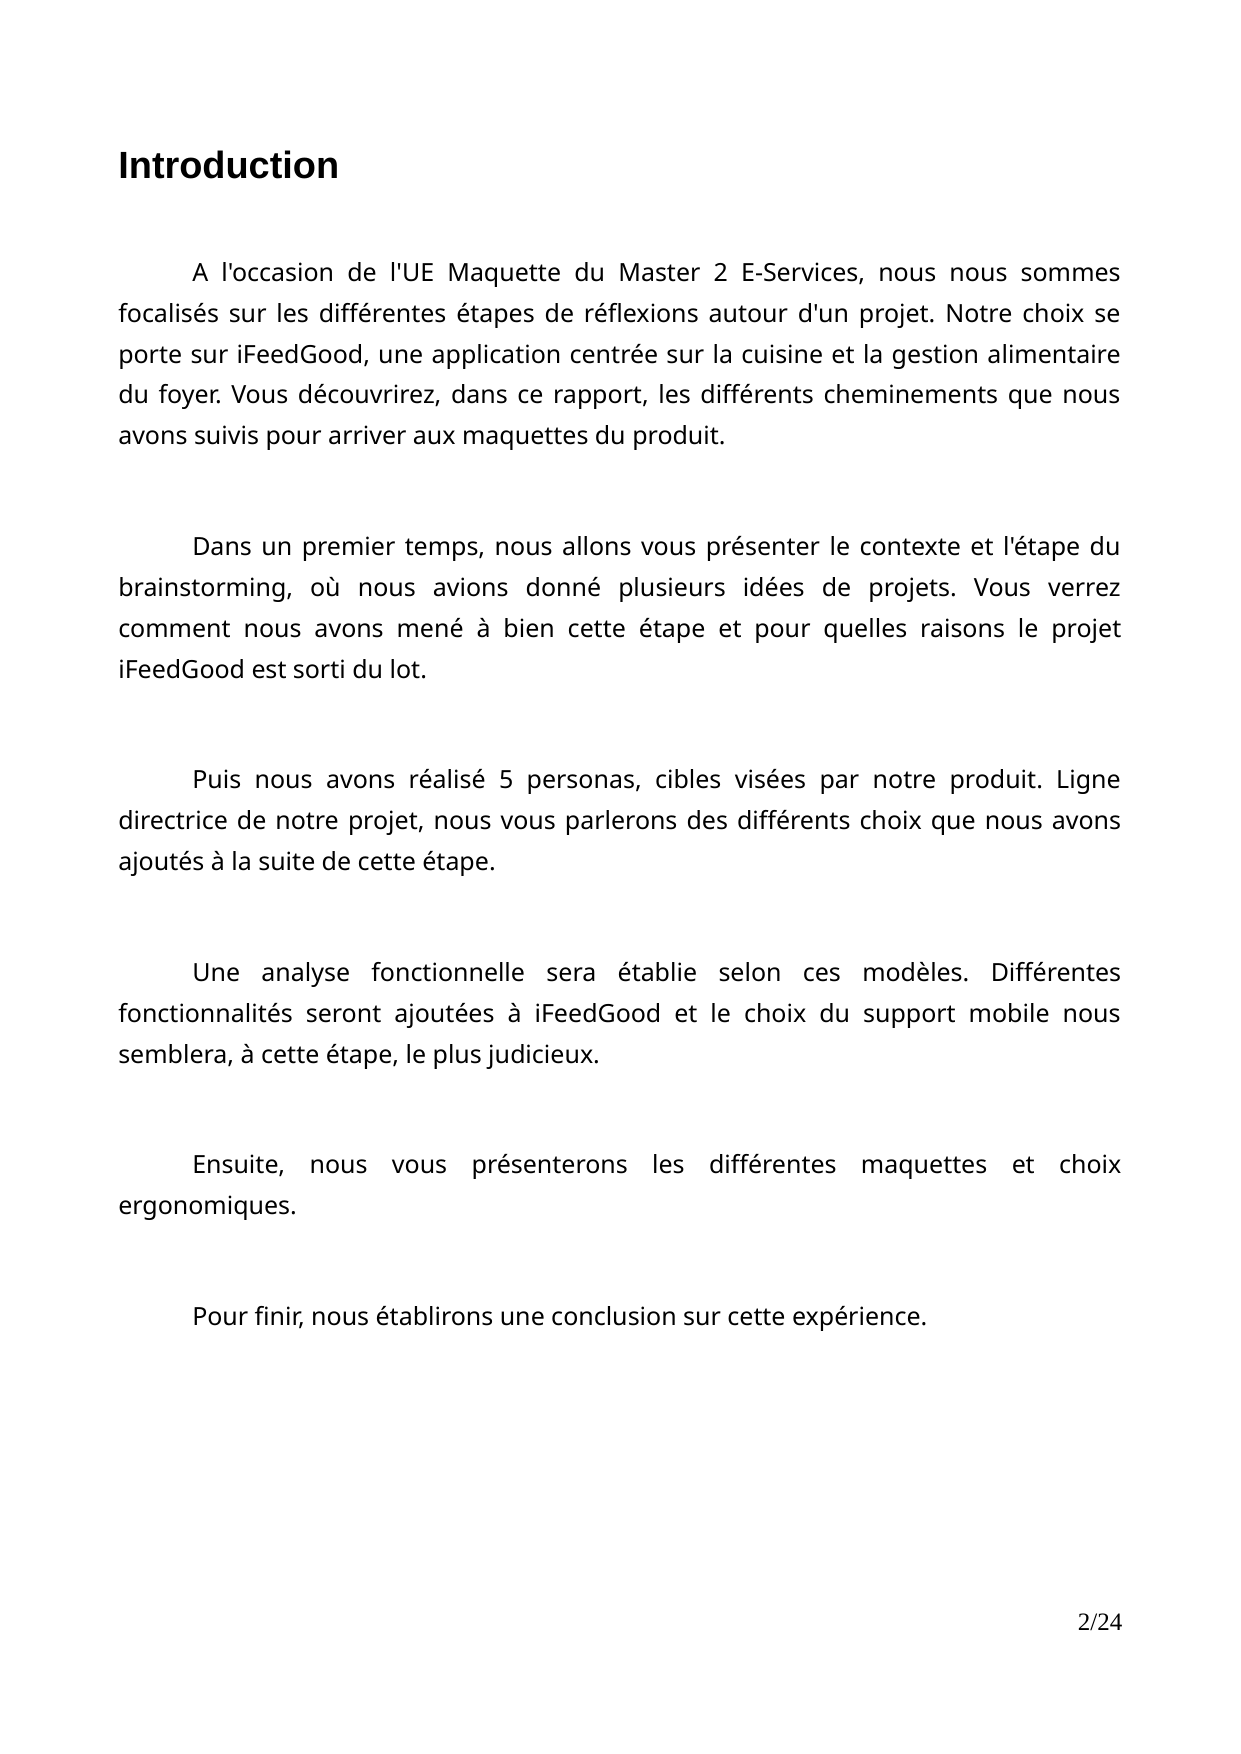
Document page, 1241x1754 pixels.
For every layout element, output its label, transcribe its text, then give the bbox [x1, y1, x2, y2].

text Une analyse fonctionnelle sera établie selon ces modèles. Différentes fonctionnalités seront ajoutées à iFeedGood et le choix du support mobile nous semblera, à cette étape, le plus judicieux. [118, 955, 1122, 1070]
text Ensuite, nous vous présenterons les différentes maquettes et choix ergonomiques. [118, 1147, 1122, 1222]
text Puis nous avons réalisé 5 personas, cibles visées par notre produit. Ligne directrice de notre projet, nous vous parlerons des différents choix que nous avons ajoutés à la suite de cette étape. [118, 762, 1122, 878]
text Pour finir, nous établirons une conclusion sur cette expérience. [118, 1299, 1122, 1333]
subtitle Introduction [118, 143, 1122, 187]
text A l'occasion de l'UE Maquette du Master 2 E-Services, nous nous sommes focalisés sur les différentes étapes de réflexions autour d'un projet. Notre choix se porte sur iFeedGood, une application centrée sur la cuisine et la gestion alimentaire du foyer. Vous découvrirez, dans ce rapport, les différents cheminements que nous avons suivis pour arriver aux maquettes du produit. [118, 255, 1122, 452]
text Dans un premier temps, nous allons vous présenter le contexte et l'étape du brainstorming, où nous avions donné plusieurs idées de projets. Vous verrez comment nous avons mené à bien cette étape et pour quelles raisons le projet iFeedGood est sorti du lot. [118, 529, 1122, 685]
